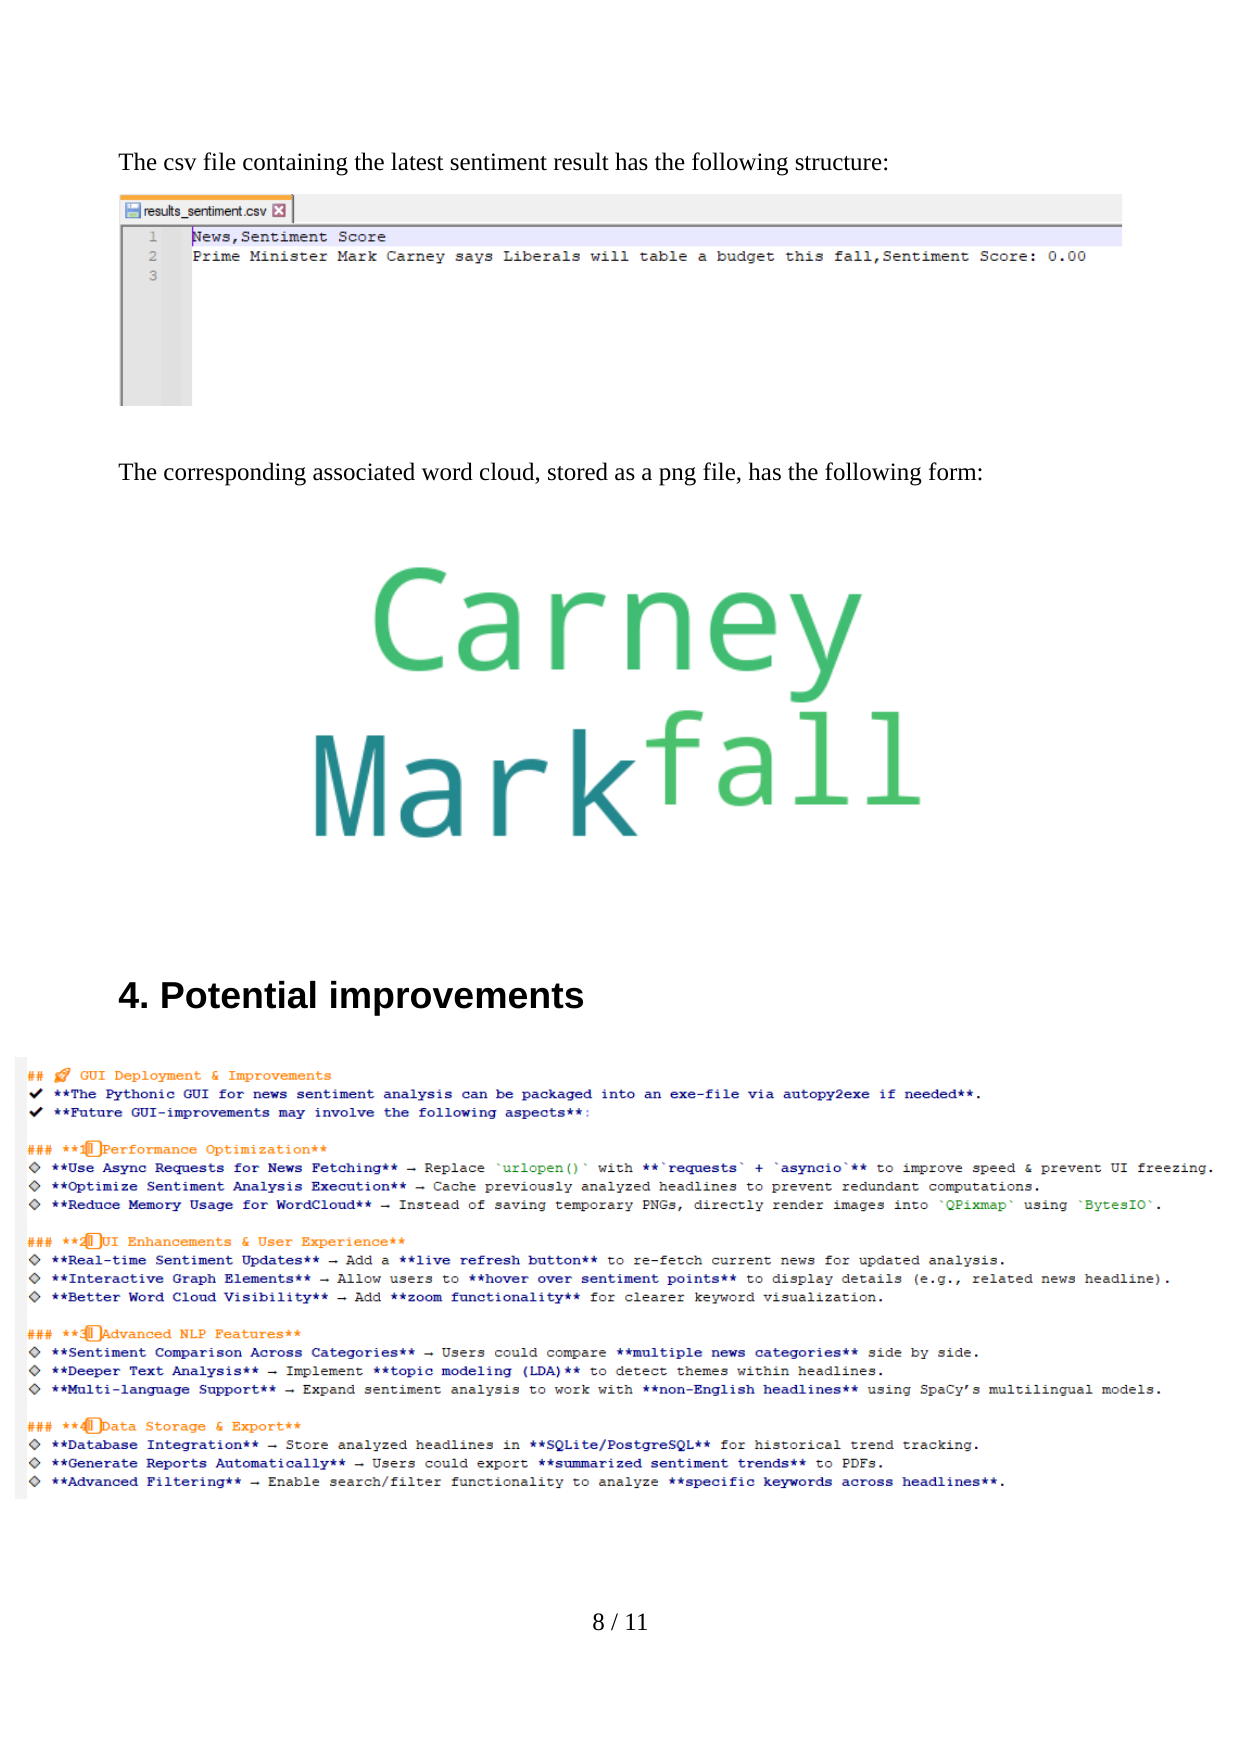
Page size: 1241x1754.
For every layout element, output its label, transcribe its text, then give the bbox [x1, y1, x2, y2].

picture [118, 194, 1123, 406]
text The csv file containing the latest sentiment result has the following structure: [118, 147, 1122, 176]
subtitle 4. Potential improvements [118, 973, 1122, 1016]
text The corresponding associated word cloud, stored as a png file, has the following form: [118, 457, 1122, 486]
picture [307, 552, 933, 866]
picture [14, 1057, 1226, 1499]
